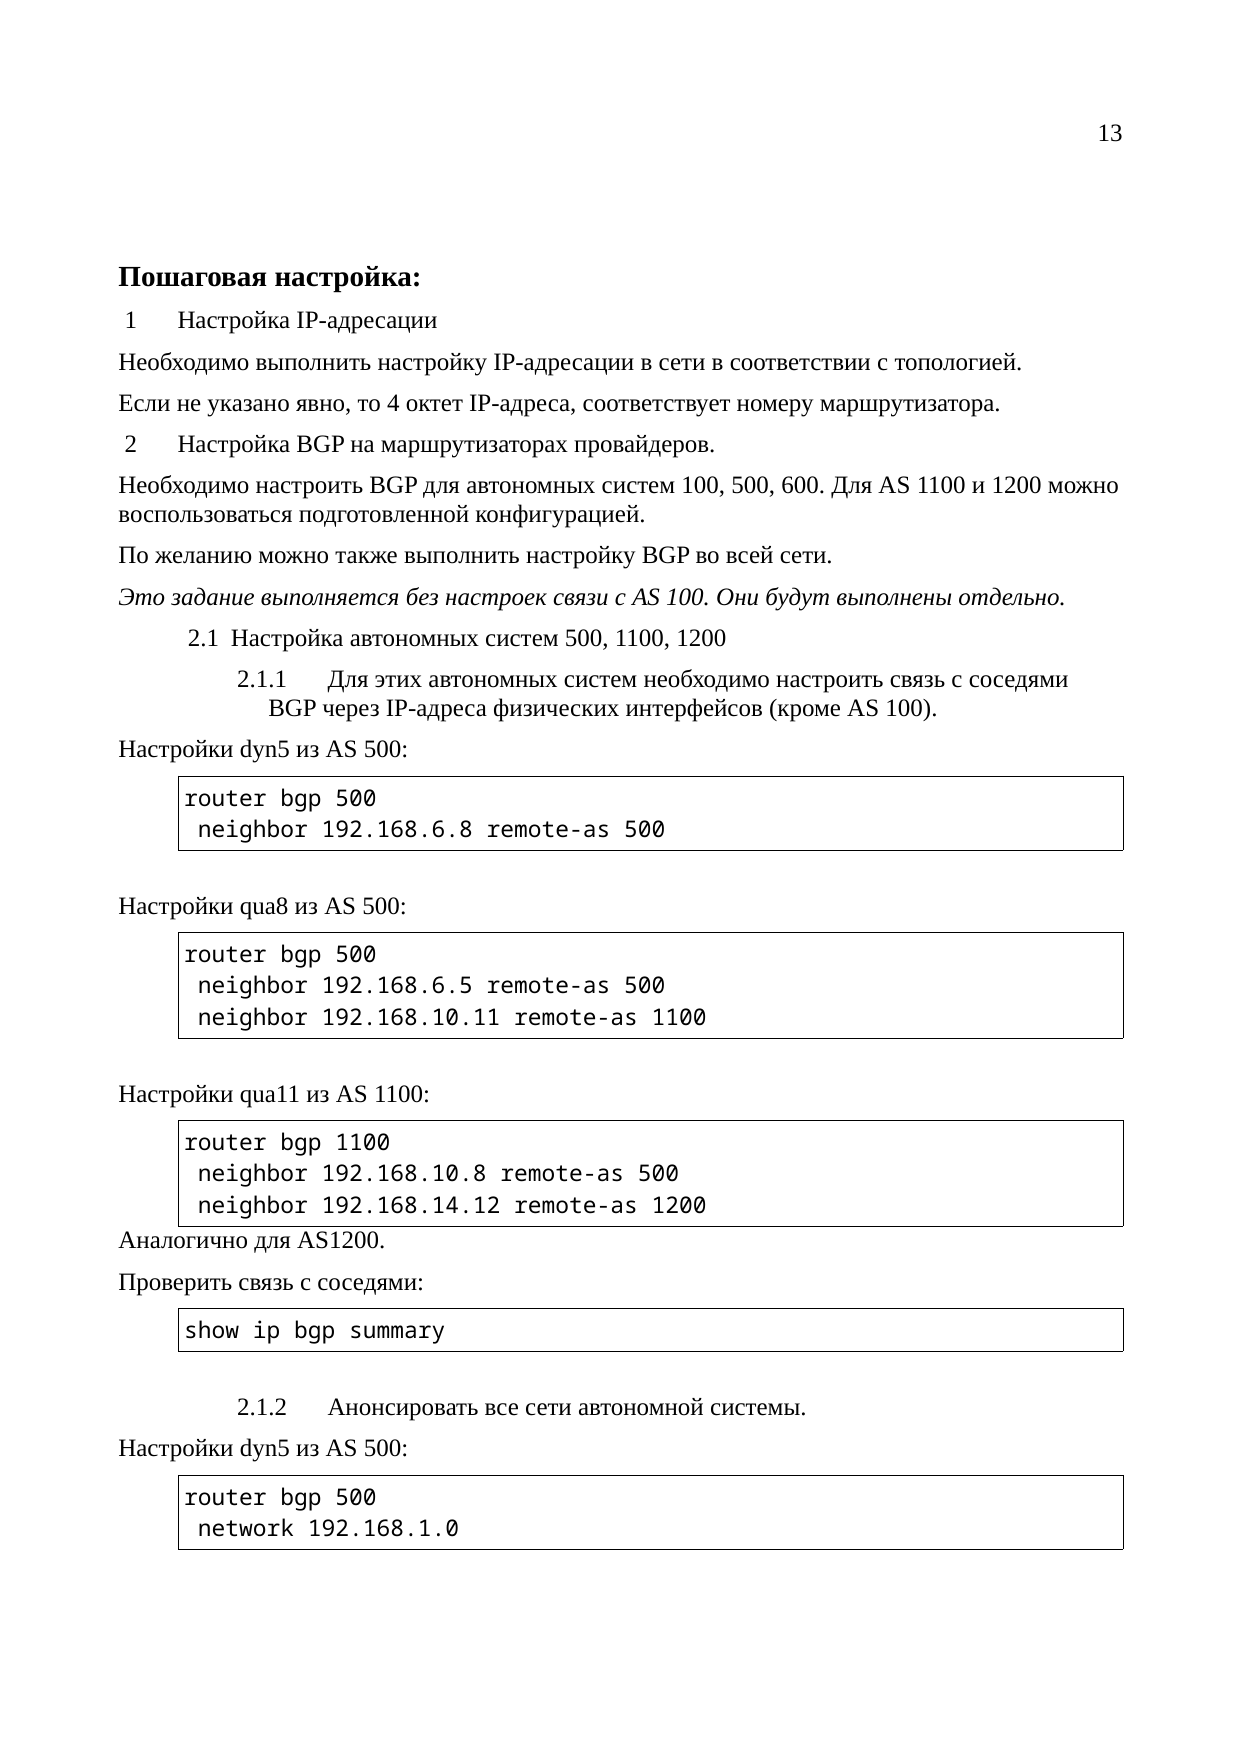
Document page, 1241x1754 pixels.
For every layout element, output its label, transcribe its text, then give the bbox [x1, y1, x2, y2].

text Настройки dyn5 из AS 500: [118, 734, 1122, 763]
list Настройка автономных систем 500, 1100, 1200 [181, 623, 1122, 652]
table_header router bgp 1100 neighbor 192.168.10.8 remote-as 500 neighbor 192.168.14.12 remote-as 1200 [179, 1121, 1123, 1226]
table_header router bgp 500 neighbor 192.168.6.8 remote-as 500 [179, 777, 1123, 850]
table_header router bgp 500 network 192.168.1.0 [179, 1476, 1123, 1549]
list Анонсировать все сети автономной системы. [231, 1392, 1122, 1421]
list Для этих автономных систем необходимо настроить связь с соседями BGP через IP-адреса физических интерфейсов (кроме AS 100). [231, 664, 1122, 722]
text Проверить связь с соседями: [118, 1267, 1122, 1296]
text Это задание выполняется без настроек связи с AS 100. Они будут выполнены отдельно. [118, 582, 1122, 611]
text По желанию можно также выполнить настройку BGP во всей сети. [118, 541, 1122, 569]
list Настройка BGP на маршрутизаторах провайдеров. [118, 429, 1122, 458]
text Настройки dyn5 из AS 500: [118, 1433, 1122, 1462]
text Пошаговая настройка: [118, 259, 1122, 293]
list Настройка IP-адресации [118, 306, 1122, 334]
text Настройки qua11 из AS 1100: [118, 1079, 1122, 1108]
text Необходимо выполнить настройку IP-адресации в сети в соответствии с топологией. [118, 347, 1122, 376]
text Если не указано явно, то 4 октет IP-адреса, соответствует номеру маршрутизатора. [118, 388, 1122, 417]
text Настройки qua8 из AS 500: [118, 891, 1122, 920]
table_header show ip bgp summary [179, 1309, 1123, 1351]
text Аналогично для AS1200. [118, 1226, 1122, 1254]
text Необходимо настроить BGP для автономных систем 100, 500, 600. Для AS 1100 и 1200 можно воспользоваться подготовленной конфигурацией. [118, 471, 1122, 528]
table_header router bgp 500 neighbor 192.168.6.5 remote-as 500 neighbor 192.168.10.11 remote-as 1100 [179, 933, 1123, 1038]
